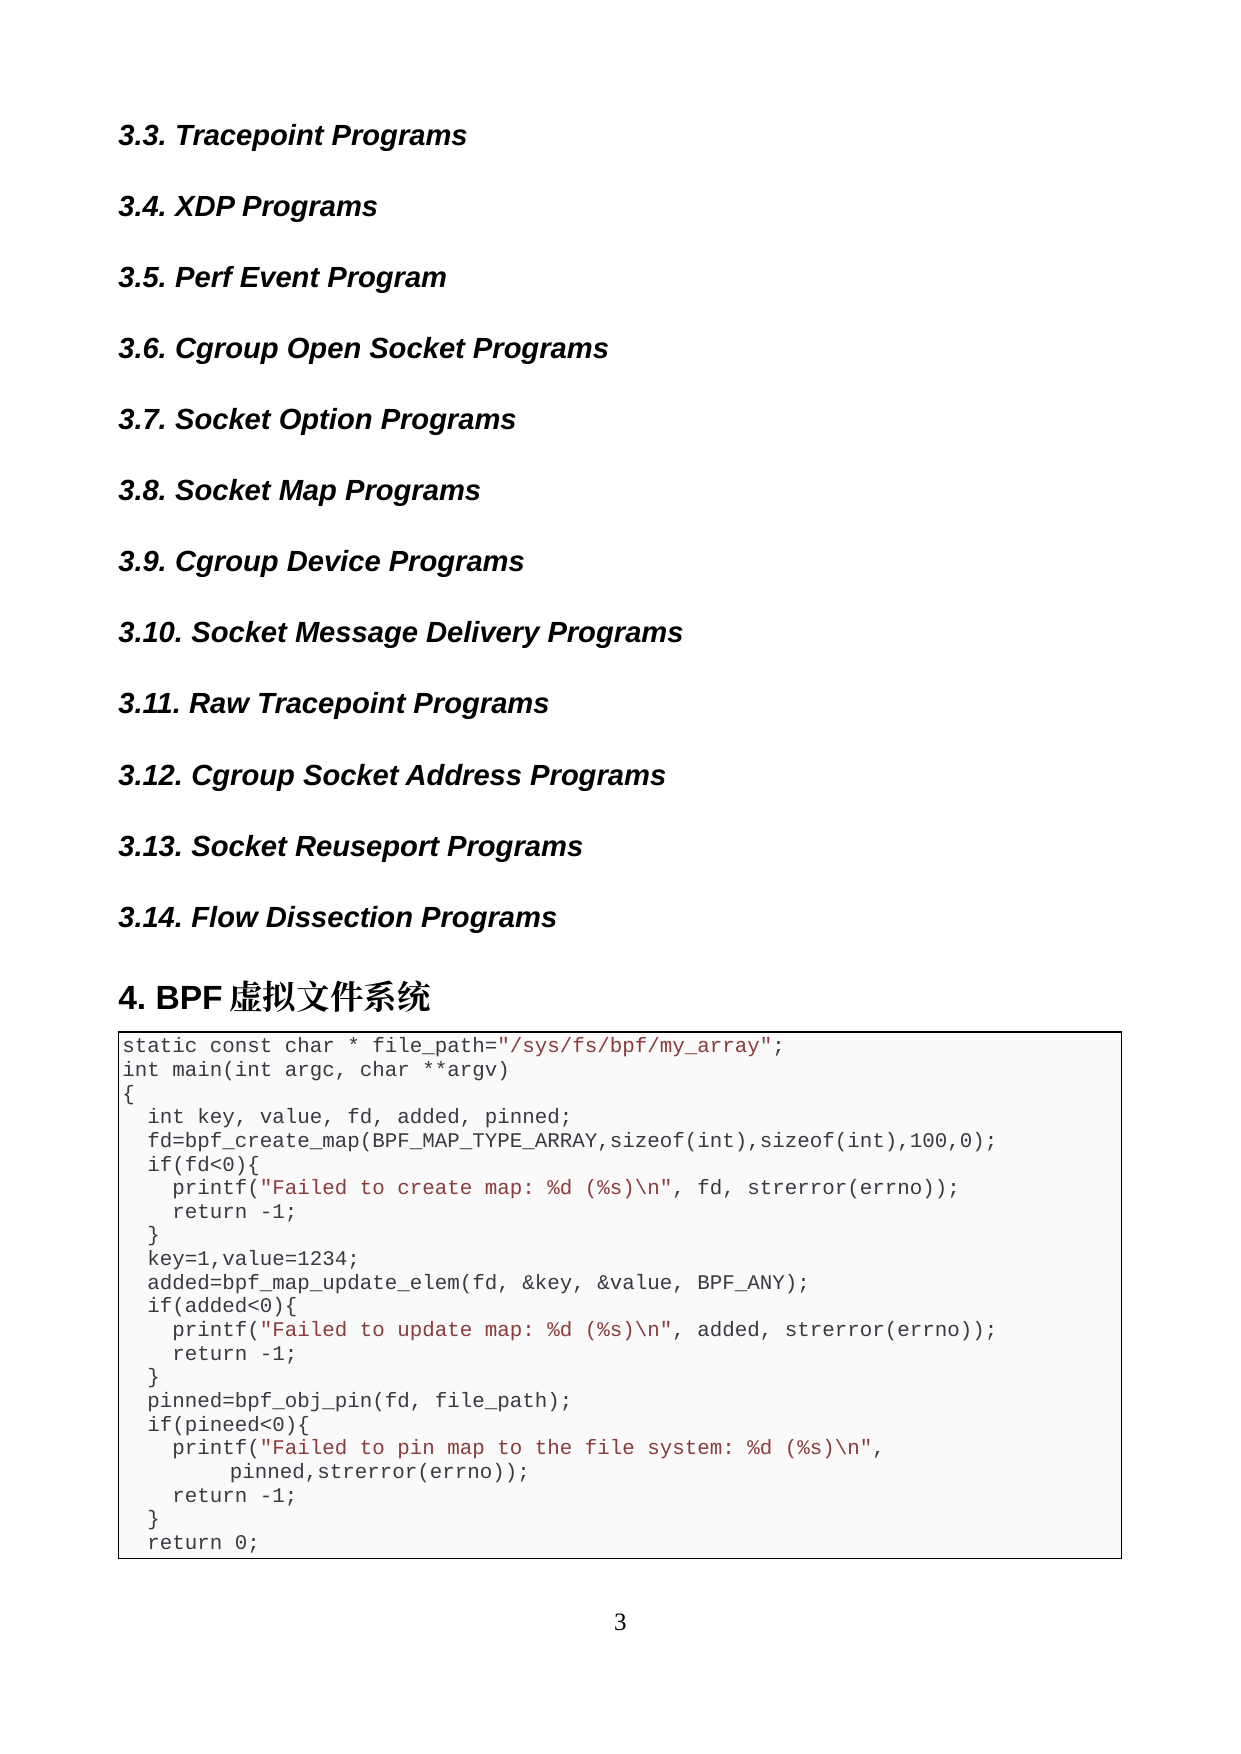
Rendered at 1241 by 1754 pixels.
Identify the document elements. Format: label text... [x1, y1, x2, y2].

text added=bpf_map_update_elem(fd, &key, &value, BPF_ANY); [119, 1268, 1121, 1291]
text } [119, 1221, 1121, 1244]
subtitle Tracepoint Programs [118, 118, 1122, 152]
text if(fd<0){ [119, 1149, 1121, 1173]
subtitle Flow Dissection Programs [118, 899, 1122, 933]
text fd=bpf_create_map(BPF_MAP_TYPE_ARRAY,sizeof(int),sizeof(int),100,0); [119, 1126, 1121, 1149]
subtitle BPF虚拟文件系统 [118, 971, 1122, 1019]
subtitle Perf Event Program [118, 260, 1122, 294]
text int main(int argc, char **argv) [119, 1055, 1121, 1079]
text return 0; [119, 1528, 1121, 1558]
text int key, value, fd, added, pinned; [119, 1102, 1121, 1126]
text return -1; [119, 1339, 1121, 1362]
text key=1,value=1234; [119, 1244, 1121, 1268]
subtitle Socket Map Programs [118, 473, 1122, 507]
text static const char * file_path="/sys/fs/bpf/my_array"; [119, 1033, 1121, 1055]
subtitle Raw Tracepoint Programs [118, 686, 1122, 720]
subtitle XDP Programs [118, 189, 1122, 223]
text pinned,strerror(errno)); [119, 1457, 1121, 1481]
text return -1; [119, 1197, 1121, 1221]
text } [119, 1362, 1121, 1386]
subtitle Socket Option Programs [118, 402, 1122, 436]
text printf("Failed to update map: %d (%s)\n", added, strerror(errno)); [119, 1315, 1121, 1339]
subtitle Socket Message Delivery Programs [118, 615, 1122, 649]
text pinned=bpf_obj_pin(fd, file_path); [119, 1386, 1121, 1410]
text return -1; [119, 1481, 1121, 1504]
subtitle Cgroup Socket Address Programs [118, 757, 1122, 791]
text if(pineed<0){ [119, 1410, 1121, 1433]
text { [119, 1079, 1121, 1102]
subtitle Socket Reuseport Programs [118, 828, 1122, 862]
subtitle Cgroup Device Programs [118, 544, 1122, 578]
text printf("Failed to pin map to the file system: %d (%s)\n", [119, 1433, 1121, 1457]
text } [119, 1504, 1121, 1528]
text if(added<0){ [119, 1291, 1121, 1315]
subtitle Cgroup Open Socket Programs [118, 331, 1122, 365]
text printf("Failed to create map: %d (%s)\n", fd, strerror(errno)); [119, 1173, 1121, 1197]
